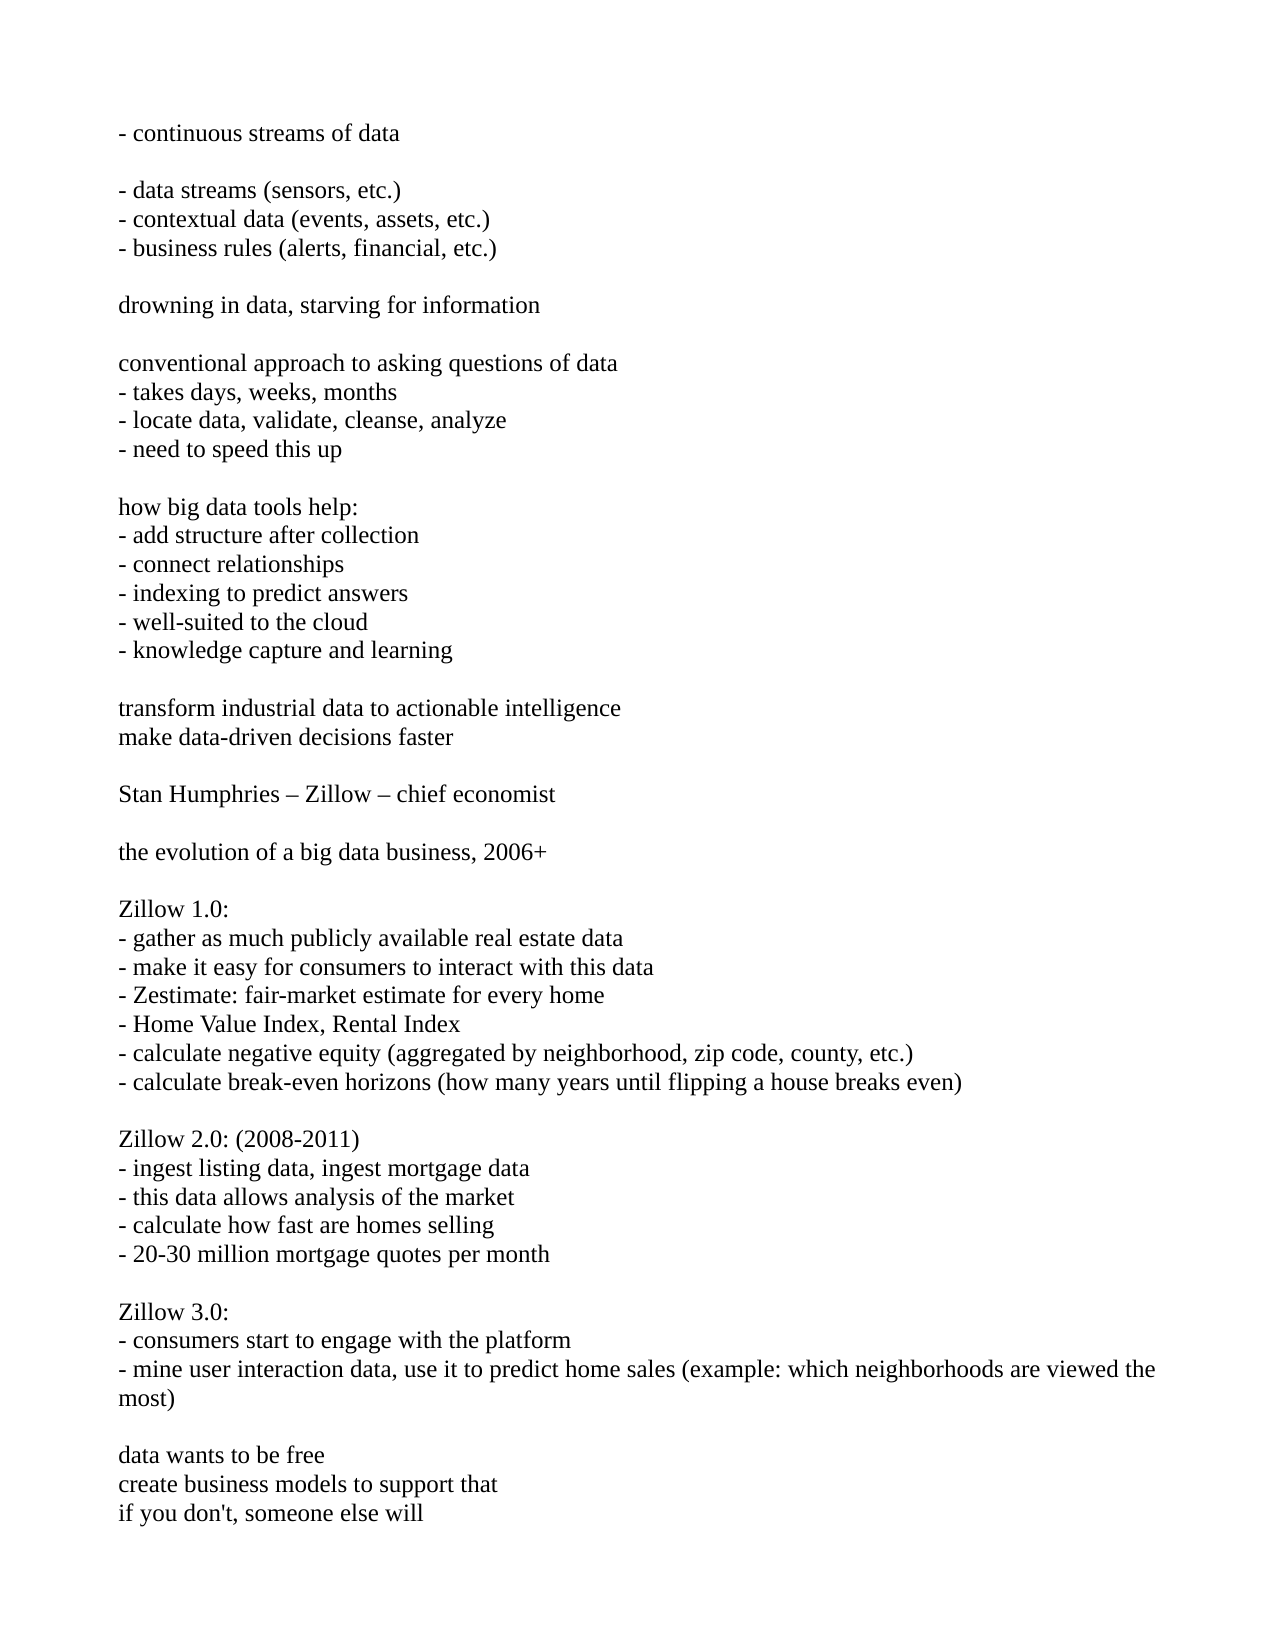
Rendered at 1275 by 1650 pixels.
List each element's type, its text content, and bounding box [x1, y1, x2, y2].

text - business rules (alerts, financial, etc.) [118, 233, 1157, 262]
text - add structure after collection [118, 521, 1157, 549]
text if you don't, someone else will [118, 1498, 1157, 1527]
text - connect relationships [118, 549, 1157, 578]
text - data streams (sensors, etc.) [118, 176, 1157, 204]
text Zillow 1.0: [118, 894, 1157, 923]
text - indexing to predict answers [118, 578, 1157, 607]
text conventional approach to asking questions of data [118, 348, 1157, 377]
text - calculate how fast are homes selling [118, 1211, 1157, 1239]
text drowning in data, starving for information [118, 291, 1157, 319]
text - Home Value Index, Rental Index [118, 1009, 1157, 1038]
text - contextual data (events, assets, etc.) [118, 204, 1157, 233]
text how big data tools help: [118, 492, 1157, 521]
text Stan Humphries – Zillow – chief economist [118, 779, 1157, 808]
text - continuous streams of data [118, 118, 1157, 147]
text Zillow 3.0: [118, 1297, 1157, 1326]
text transform industrial data to actionable intelligence [118, 693, 1157, 722]
text - Zestimate: fair-market estimate for every home [118, 981, 1157, 1009]
text the evolution of a big data business, 2006+ [118, 837, 1157, 866]
text - takes days, weeks, months [118, 377, 1157, 406]
text - calculate break-even horizons (how many years until flipping a house breaks even) [118, 1067, 1157, 1096]
text - need to speed this up [118, 434, 1157, 463]
text - make it easy for consumers to interact with this data [118, 952, 1157, 981]
text - calculate negative equity (aggregated by neighborhood, zip code, county, etc.) [118, 1038, 1157, 1067]
text - gather as much publicly available real estate data [118, 923, 1157, 952]
text - ingest listing data, ingest mortgage data [118, 1153, 1157, 1182]
text make data-driven decisions faster [118, 722, 1157, 751]
text create business models to support that [118, 1469, 1157, 1498]
text - mine user interaction data, use it to predict home sales (example: which neighborhoods are viewed the most) [118, 1354, 1157, 1412]
text data wants to be free [118, 1441, 1157, 1469]
text Zillow 2.0: (2008-2011) [118, 1124, 1157, 1153]
text - consumers start to engage with the platform [118, 1326, 1157, 1354]
text - 20-30 million mortgage quotes per month [118, 1239, 1157, 1268]
text - well-suited to the cloud [118, 607, 1157, 636]
text - locate data, validate, cleanse, analyze [118, 406, 1157, 434]
text - this data allows analysis of the market [118, 1182, 1157, 1211]
text - knowledge capture and learning [118, 636, 1157, 664]
